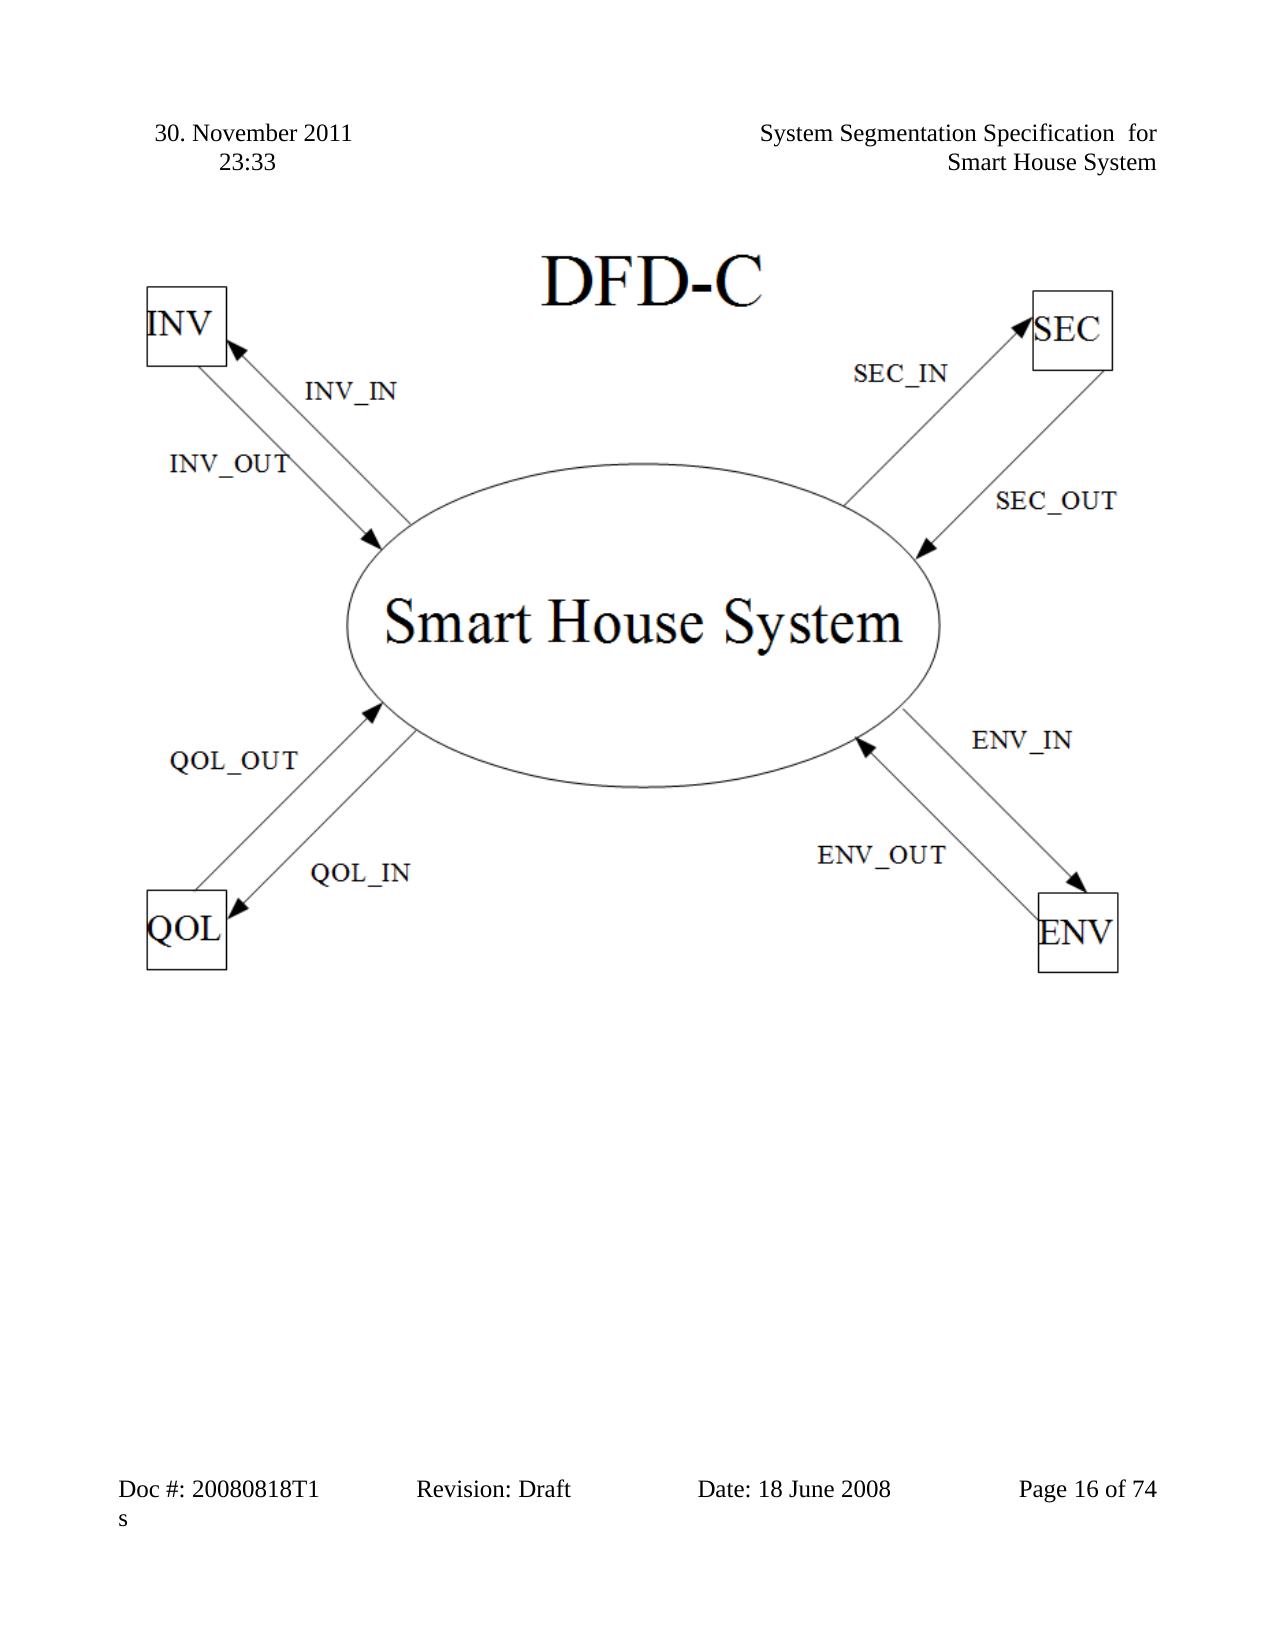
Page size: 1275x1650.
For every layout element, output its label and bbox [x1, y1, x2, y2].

picture [118, 233, 1157, 1002]
